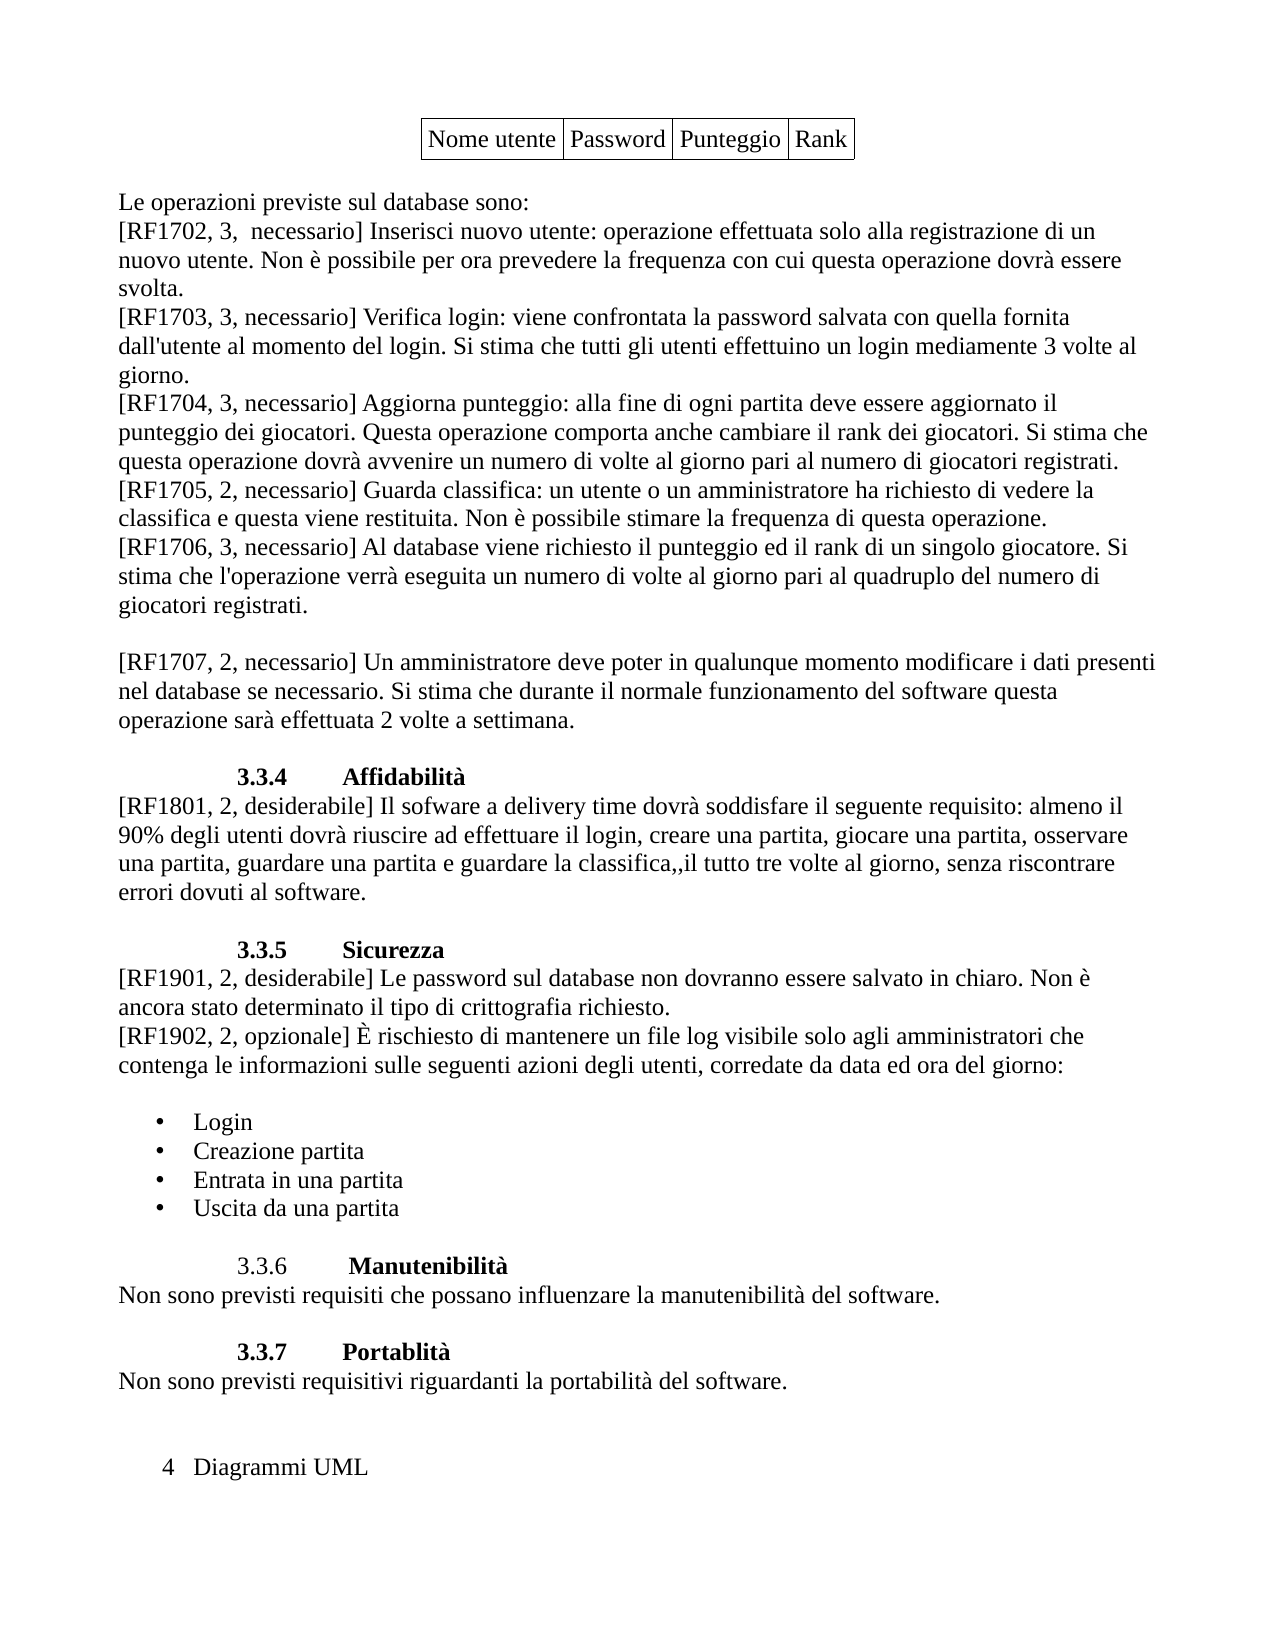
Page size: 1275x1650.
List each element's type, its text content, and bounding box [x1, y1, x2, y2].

list Uscita da una partita [156, 1193, 1157, 1222]
text [RF1706, 3, necessario] Al database viene richiesto il punteggio ed il rank di un singolo giocatore. Si stima che l'operazione verrà eseguita un numero di volte al giorno pari al quadruplo del numero di giocatori registrati. [118, 532, 1157, 618]
table_header Punteggio [673, 119, 788, 158]
text [RF1704, 3, necessario] Aggiorna punteggio: alla fine di ogni partita deve essere aggiornato il punteggio dei giocatori. Questa operazione comporta anche cambiare il rank dei giocatori. Si stima che questa operazione dovrà avvenire un numero di volte al giorno pari al numero di giocatori registrati. [118, 388, 1157, 475]
text [RF1702, 3, necessario] Inserisci nuovo utente: operazione effettuata solo alla registrazione di un nuovo utente. Non è possibile per ora prevedere la frequenza con cui questa operazione dovrà essere svolta. [118, 216, 1157, 302]
text [RF1705, 2, necessario] Guarda classifica: un utente o un amministratore ha richiesto di vedere la classifica e questa viene restituita. Non è possibile stimare la frequenza di questa operazione. [118, 475, 1157, 532]
list Entrata in una partita [156, 1165, 1157, 1193]
text Le operazioni previste sul database sono: [118, 187, 1157, 216]
list Diagrammi UML [156, 1452, 1157, 1481]
list Manutenibilità [231, 1251, 1157, 1280]
text Non sono previsti requisitivi riguardanti la portabilità del software. [118, 1366, 1157, 1395]
list Affidabilità [231, 762, 1157, 791]
text Non sono previsti requisiti che possano influenzare la manutenibilità del software. [118, 1280, 1157, 1308]
text [RF1902, 2, opzionale] È rischiesto di mantenere un file log visibile solo agli amministratori che contenga le informazioni sulle seguenti azioni degli utenti, corredate da data ed ora del giorno: [118, 1021, 1157, 1078]
text [RF1707, 2, necessario] Un amministratore deve poter in qualunque momento modificare i dati presenti nel database se necessario. Si stima che durante il normale funzionamento del software questa operazione sarà effettuata 2 volte a settimana. [118, 647, 1157, 733]
text [RF1901, 2, desiderabile] Le password sul database non dovranno essere salvato in chiaro. Non è ancora stato determinato il tipo di crittografia richiesto. [118, 963, 1157, 1021]
list Login [156, 1107, 1157, 1136]
table_header Nome utente [422, 119, 563, 158]
table_header Password [564, 119, 672, 158]
text [RF1703, 3, necessario] Verifica login: viene confrontata la password salvata con quella fornita dall'utente al momento del login. Si stima che tutti gli utenti effettuino un login mediamente 3 volte al giorno. [118, 302, 1157, 388]
list Portablità [231, 1337, 1157, 1366]
list Sicurezza [231, 935, 1157, 963]
table_header Rank [789, 119, 854, 158]
list Creazione partita [156, 1136, 1157, 1165]
text [RF1801, 2, desiderabile] Il sofware a delivery time dovrà soddisfare il seguente requisito: almeno il 90% degli utenti dovrà riuscire ad effettuare il login, creare una partita, giocare una partita, osservare una partita, guardare una partita e guardare la classifica,,il tutto tre volte al giorno, senza riscontrare errori dovuti al software. [118, 791, 1157, 906]
